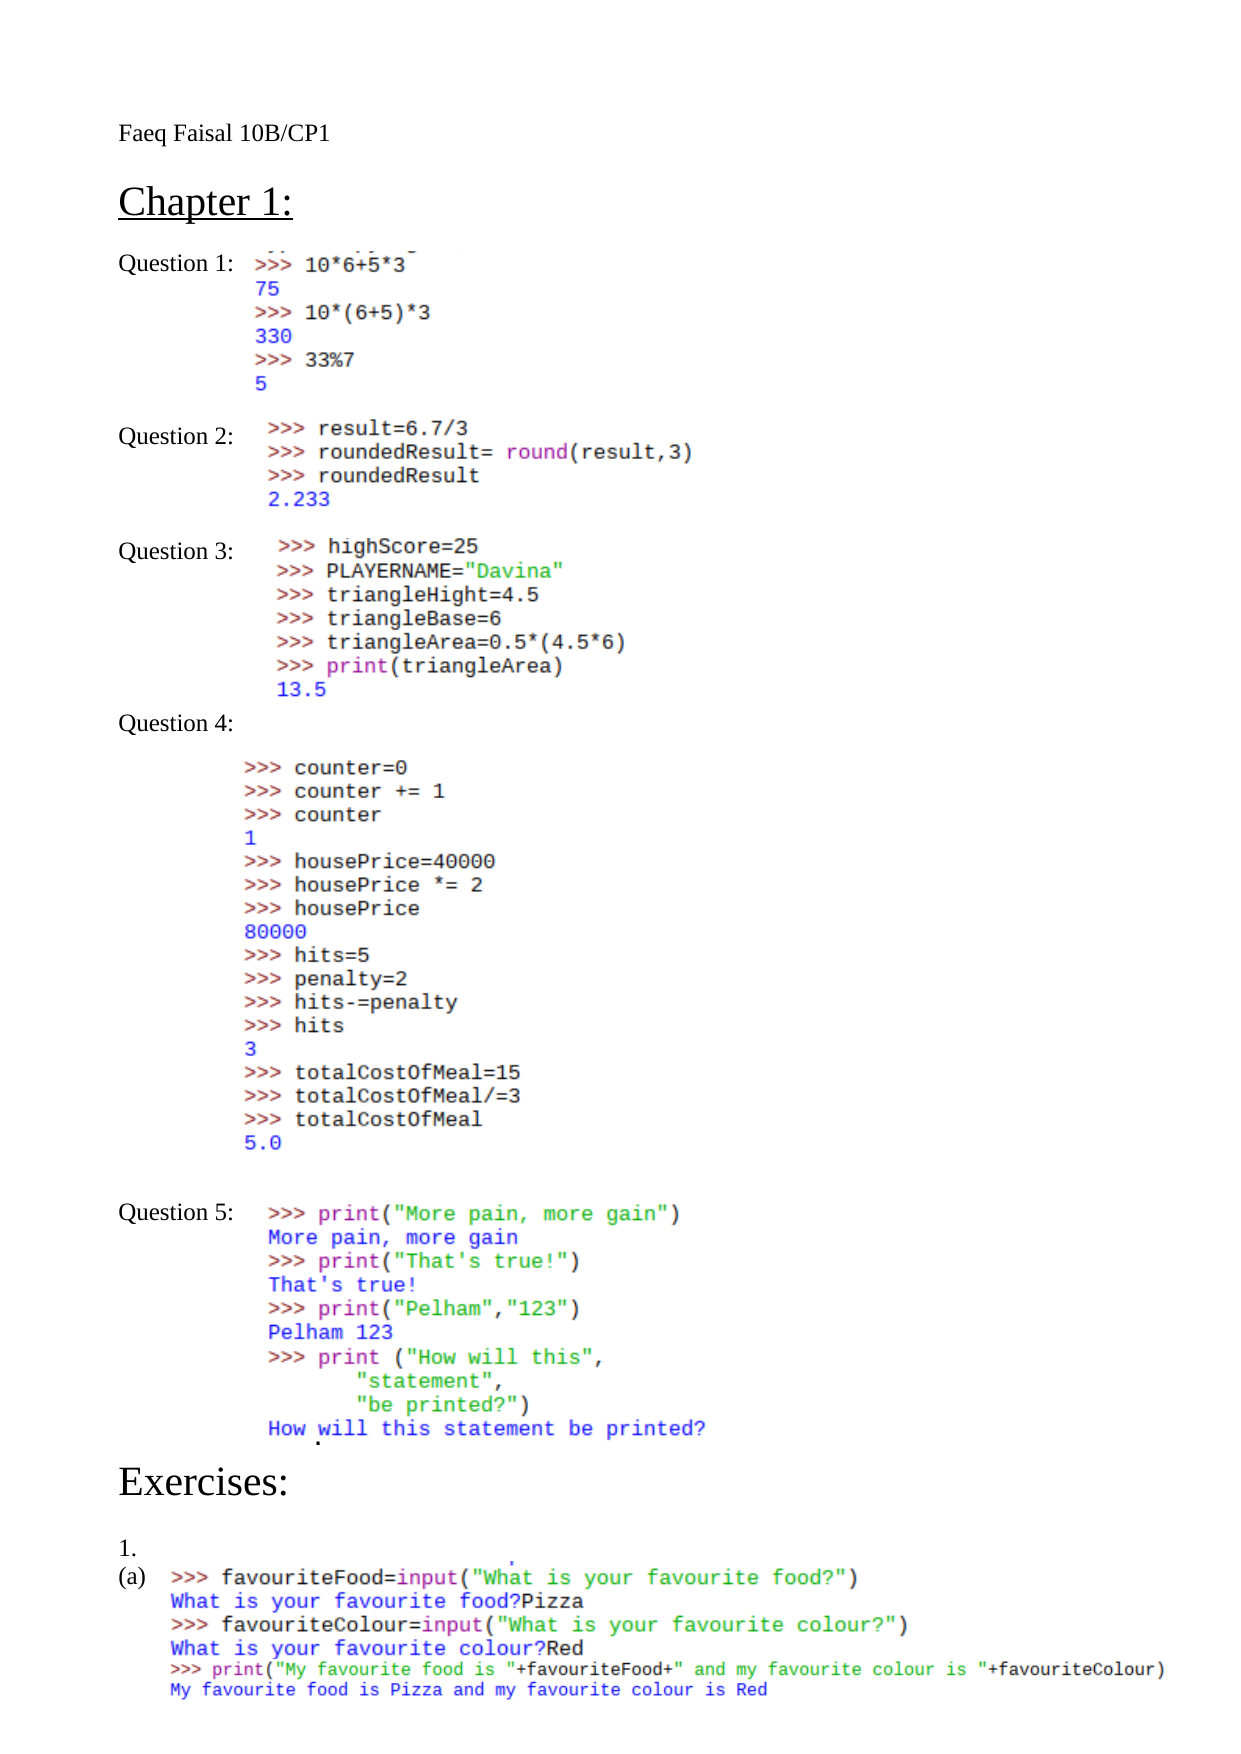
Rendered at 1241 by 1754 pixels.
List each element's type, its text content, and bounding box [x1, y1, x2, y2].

text 1. [118, 1533, 1122, 1561]
text Question 2: [118, 421, 260, 450]
text [697, 421, 1122, 450]
text Question 5: [118, 1197, 1122, 1226]
text Chapter 1: [118, 176, 1122, 224]
picture [247, 251, 459, 397]
picture [272, 538, 641, 706]
text Question 3: [118, 536, 1122, 565]
picture [238, 759, 521, 1156]
text Question 4: [118, 708, 1122, 737]
text [908, 1561, 1122, 1590]
text Exercises: [118, 1456, 1122, 1504]
text (a) [118, 1561, 165, 1590]
picture [262, 1201, 711, 1445]
picture [260, 418, 697, 511]
picture [165, 1561, 1170, 1701]
text Question 1: [118, 248, 1122, 277]
